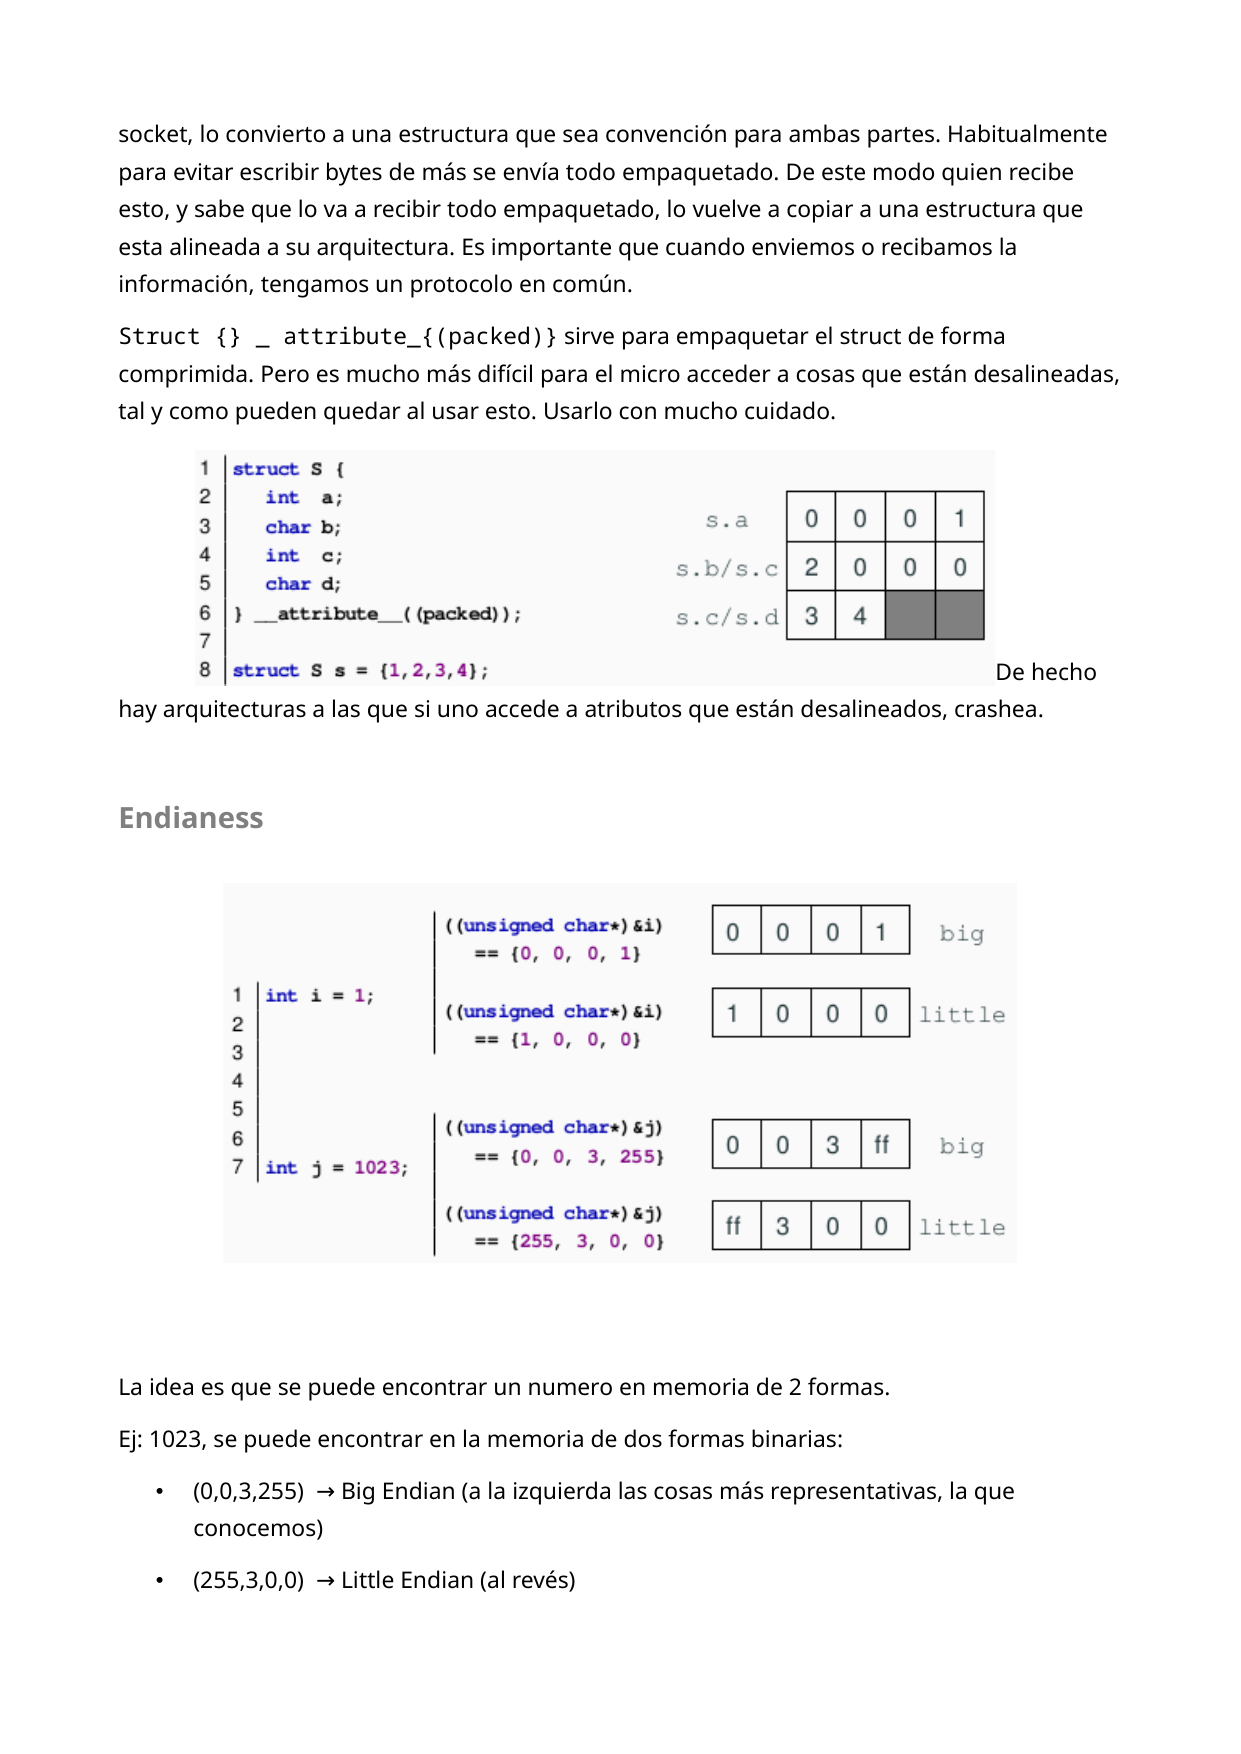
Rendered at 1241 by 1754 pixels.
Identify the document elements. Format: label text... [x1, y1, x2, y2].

subtitle Endianess [118, 797, 1122, 837]
text La idea es que se puede encontrar un numero en memoria de 2 formas. [118, 1370, 1122, 1402]
text Ej: 1023, se puede encontrar en la memoria de dos formas binarias: [118, 1422, 1122, 1454]
picture [223, 883, 1017, 1263]
text Struct {} _ attribute_{(packed)} sirve para empaquetar el struct de forma comprimida. Pero es mucho más difícil para el micro acceder a cosas que están desalineadas, tal y como pueden quedar al usar esto. Usarlo con mucho cuidado. [118, 320, 1122, 426]
picture [195, 450, 995, 686]
list (0,0,3,255) → Big Endian (a la izquierda las cosas más representativas, la que conocemos) [156, 1474, 1122, 1543]
text De hecho hay arquitecturas a las que si uno accede a atributos que están desalineados, crashea. [118, 656, 1122, 724]
list (255,3,0,0) → Little Endian (al revés) [156, 1564, 1122, 1595]
text socket, lo convierto a una estructura que sea convención para ambas partes. Habitualmente para evitar escribir bytes de más se envía todo empaquetado. De este modo quien recibe esto, y sabe que lo va a recibir todo empaquetado, lo vuelve a copiar a una estructura que esta alineada a su arquitectura. Es importante que cuando enviemos o recibamos la información, tengamos un protocolo en común. [118, 118, 1122, 299]
